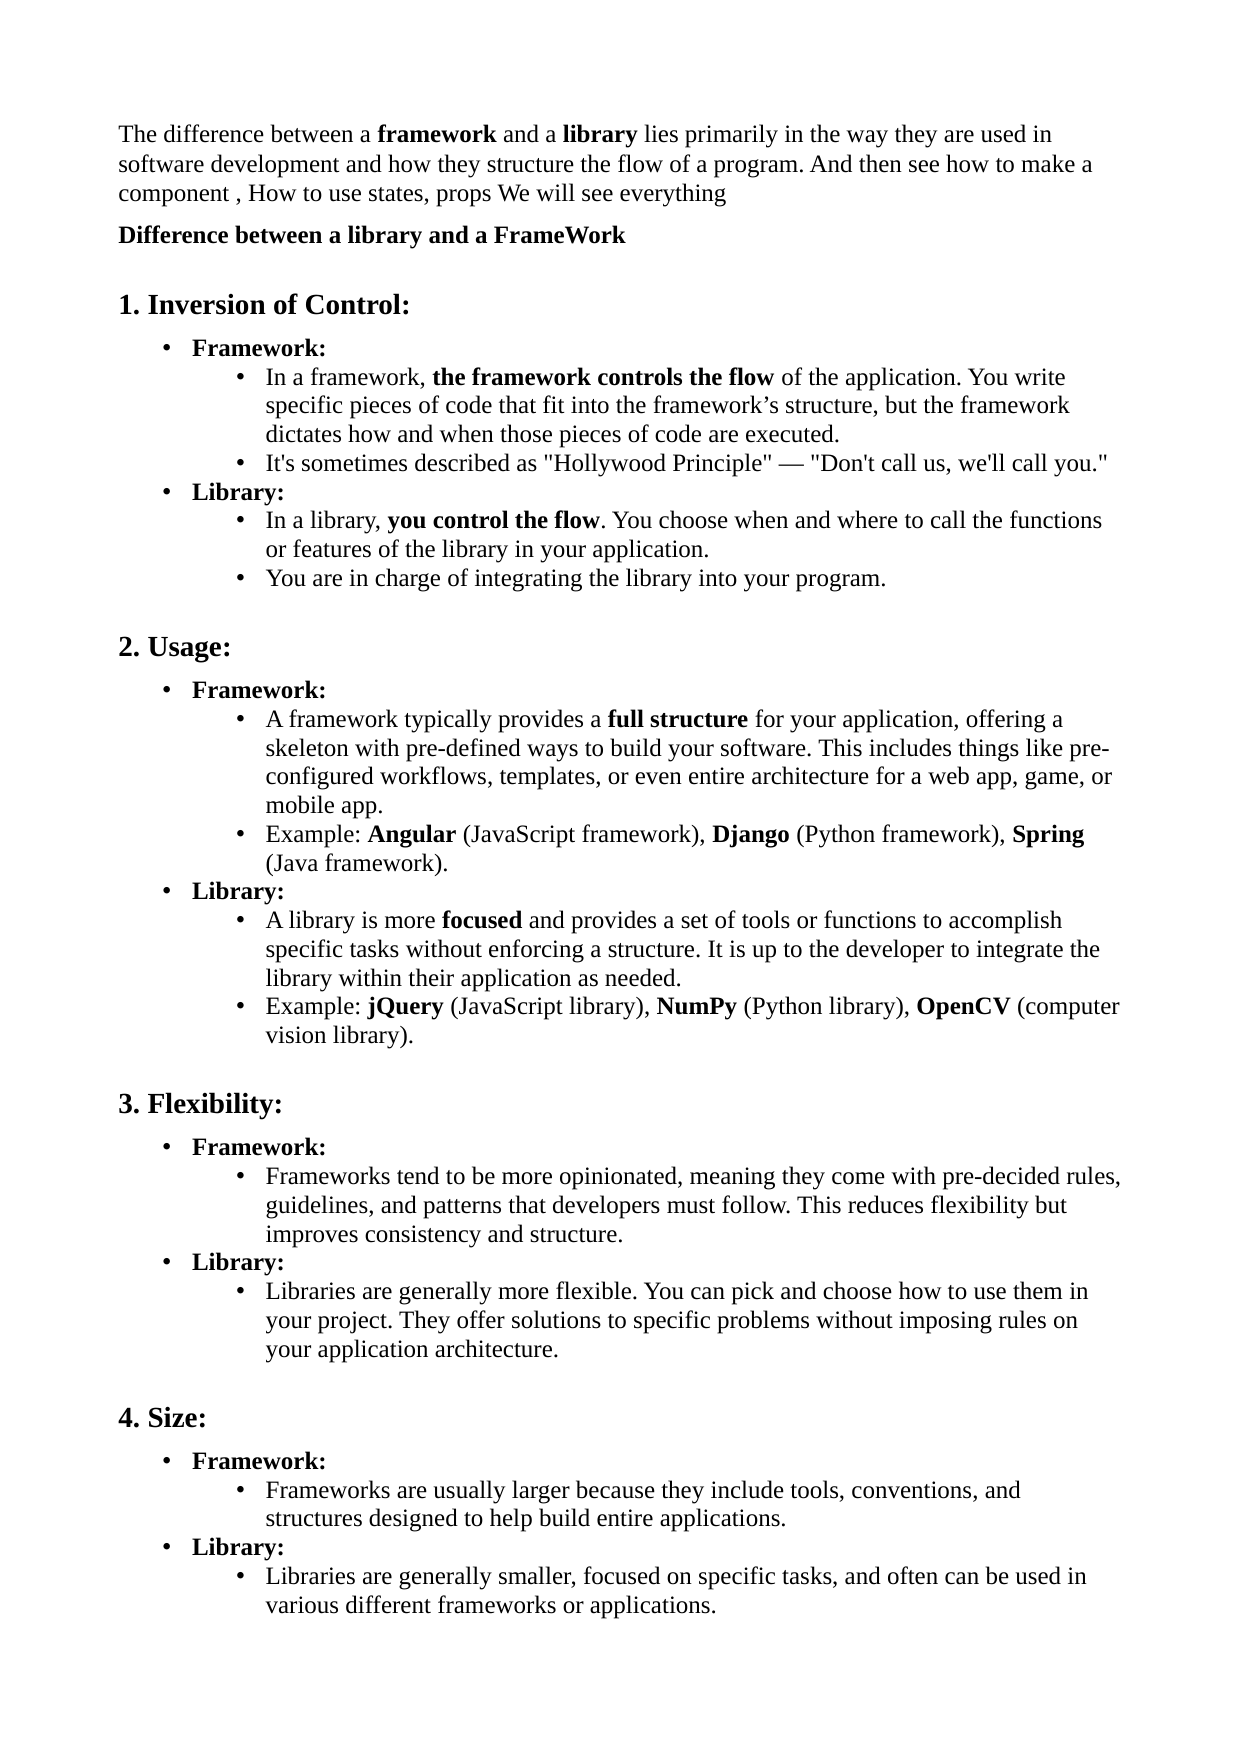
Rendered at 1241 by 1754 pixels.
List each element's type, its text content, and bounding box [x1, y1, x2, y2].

list Example: jQuery (JavaScript library), NumPy (Python library), OpenCV (computer vision library). [236, 991, 1122, 1049]
subtitle 2. Usage: [118, 629, 1122, 663]
list Library: [162, 1532, 1122, 1561]
list Library: [162, 876, 1122, 905]
list Example: Angular (JavaScript framework), Django (Python framework), Spring (Java framework). [236, 819, 1122, 876]
subtitle 3. Flexibility: [118, 1086, 1122, 1120]
list A framework typically provides a full structure for your application, offering a skeleton with pre-defined ways to build your software. This includes things like pre-configured workflows, templates, or even entire architecture for a web app, game, or mobile app. [236, 704, 1122, 819]
list Libraries are generally more flexible. You can pick and choose how to use them in your project. They offer solutions to specific problems without imposing rules on your application architecture. [236, 1276, 1122, 1362]
list Library: [162, 1247, 1122, 1276]
list Libraries are generally smaller, focused on specific tasks, and often can be used in various different frameworks or applications. [236, 1561, 1122, 1618]
text The difference between a framework and a library lies primarily in the way they are used in software development and how they structure the flow of a program. And then see how to make a component , How to use states, props We will see everything [118, 118, 1122, 207]
list Frameworks are usually larger because they include tools, conventions, and structures designed to help build entire applications. [236, 1475, 1122, 1532]
subtitle 4. Size: [118, 1400, 1122, 1433]
list Frameworks tend to be more opinionated, meaning they come with pre-decided rules, guidelines, and patterns that developers must follow. This reduces flexibility but improves consistency and structure. [236, 1161, 1122, 1247]
list You are in charge of integrating the library into your program. [236, 563, 1122, 592]
list Framework: [162, 1446, 1122, 1475]
list Framework: [162, 675, 1122, 704]
list Library: [162, 477, 1122, 505]
list In a library, you control the flow. You choose when and where to call the functions or features of the library in your application. [236, 505, 1122, 563]
list In a framework, the framework controls the flow of the application. You write specific pieces of code that fit into the framework’s structure, but the framework dictates how and when those pieces of code are executed. [236, 362, 1122, 448]
list Framework: [162, 1132, 1122, 1161]
text Difference between a library and a FrameWork [118, 220, 1122, 249]
list It's sometimes described as "Hollywood Principle" — "Don't call us, we'll call you." [236, 448, 1122, 477]
list Framework: [162, 333, 1122, 362]
list A library is more focused and provides a set of tools or functions to accomplish specific tasks without enforcing a structure. It is up to the developer to integrate the library within their application as needed. [236, 905, 1122, 991]
subtitle 1. Inversion of Control: [118, 287, 1122, 320]
